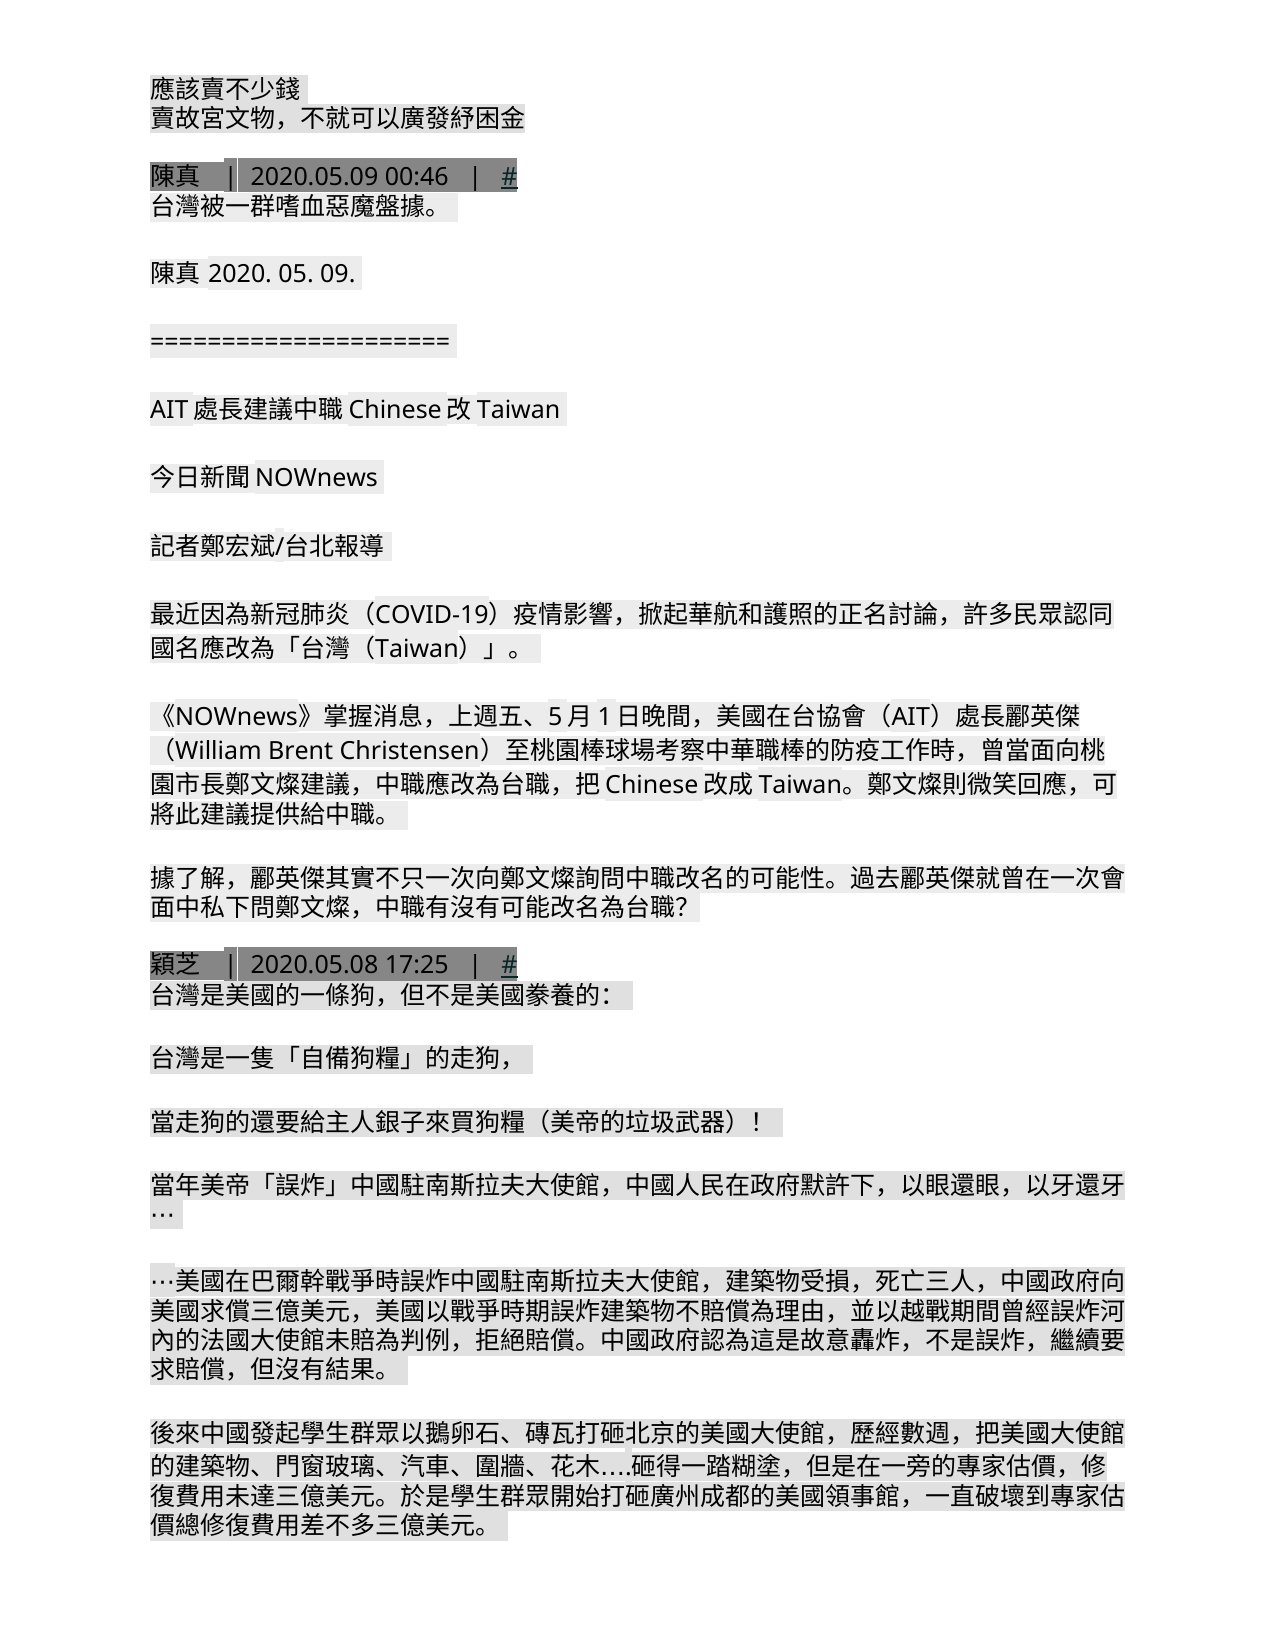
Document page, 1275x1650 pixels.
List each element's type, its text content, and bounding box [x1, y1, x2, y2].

text 穎芝 | 2020.05.08 17:25 | # [150, 947, 1125, 981]
text 台灣被一群嗜血惡魔盤據。 陳真 2020. 05. 09. ===================== AIT處長建議中職Chinese改Taiwan 今日新聞NOWnews 記者鄭宏斌/台北報導 最近因為新冠肺炎（COVID-19）疫情影響，掀起華航和護照的正名討論，許多民眾認同國名應改為「台灣（Taiwan）」。 《NOWnews》掌握消息，上週五、5月1日晚間，美國在台協會（AIT）處長酈英傑（William Brent Christensen）至桃園棒球場考察中華職棒的防疫工作時，曾當面向桃園市長鄭文燦建議，中職應改為台職，把Chinese改成Taiwan。鄭文燦則微笑回應，可將此建議提供給中職。 據了解，酈英傑其實不只一次向鄭文燦詢問中職改名的可能性。過去酈英傑就曾在一次會面中私下問鄭文燦，中職有沒有可能改名為台職？ [150, 192, 1125, 922]
text 應該賣不少錢 賣故宮文物，不就可以廣發紓困金 [150, 75, 1125, 133]
text 台灣是美國的一條狗，但不是美國豢養的： 台灣是一隻「自備狗糧」的走狗， 當走狗的還要給主人銀子來買狗糧（美帝的垃圾武器）！ 當年美帝「誤炸」中國駐南斯拉夫大使館，中國人民在政府默許下，以眼還眼，以牙還牙⋯ ⋯美國在巴爾幹戰爭時誤炸中國駐南斯拉夫大使館，建築物受損，死亡三人，中國政府向美國求償三億美元，美國以戰爭時期誤炸建築物不賠償為理由，並以越戰期間曾經誤炸河內的法國大使館未賠為判例，拒絕賠償。中國政府認為這是故意轟炸，不是誤炸，繼續要求賠償，但沒有結果。 後來中國發起學生群眾以鵝卵石、磚瓦打砸北京的美國大使館，歷經數週，把美國大使館的建築物、門窗玻璃、汽車、圍牆、花木….砸得一踏糊塗，但是在一旁的專家估價，修復費用未達三億美元。於是學生群眾開始打砸廣州成都的美國領事館，一直破壞到專家估價總修復費用差不多三億美元。 [150, 981, 1125, 1574]
text 陳真 | 2020.05.09 00:46 | # [150, 158, 1125, 192]
